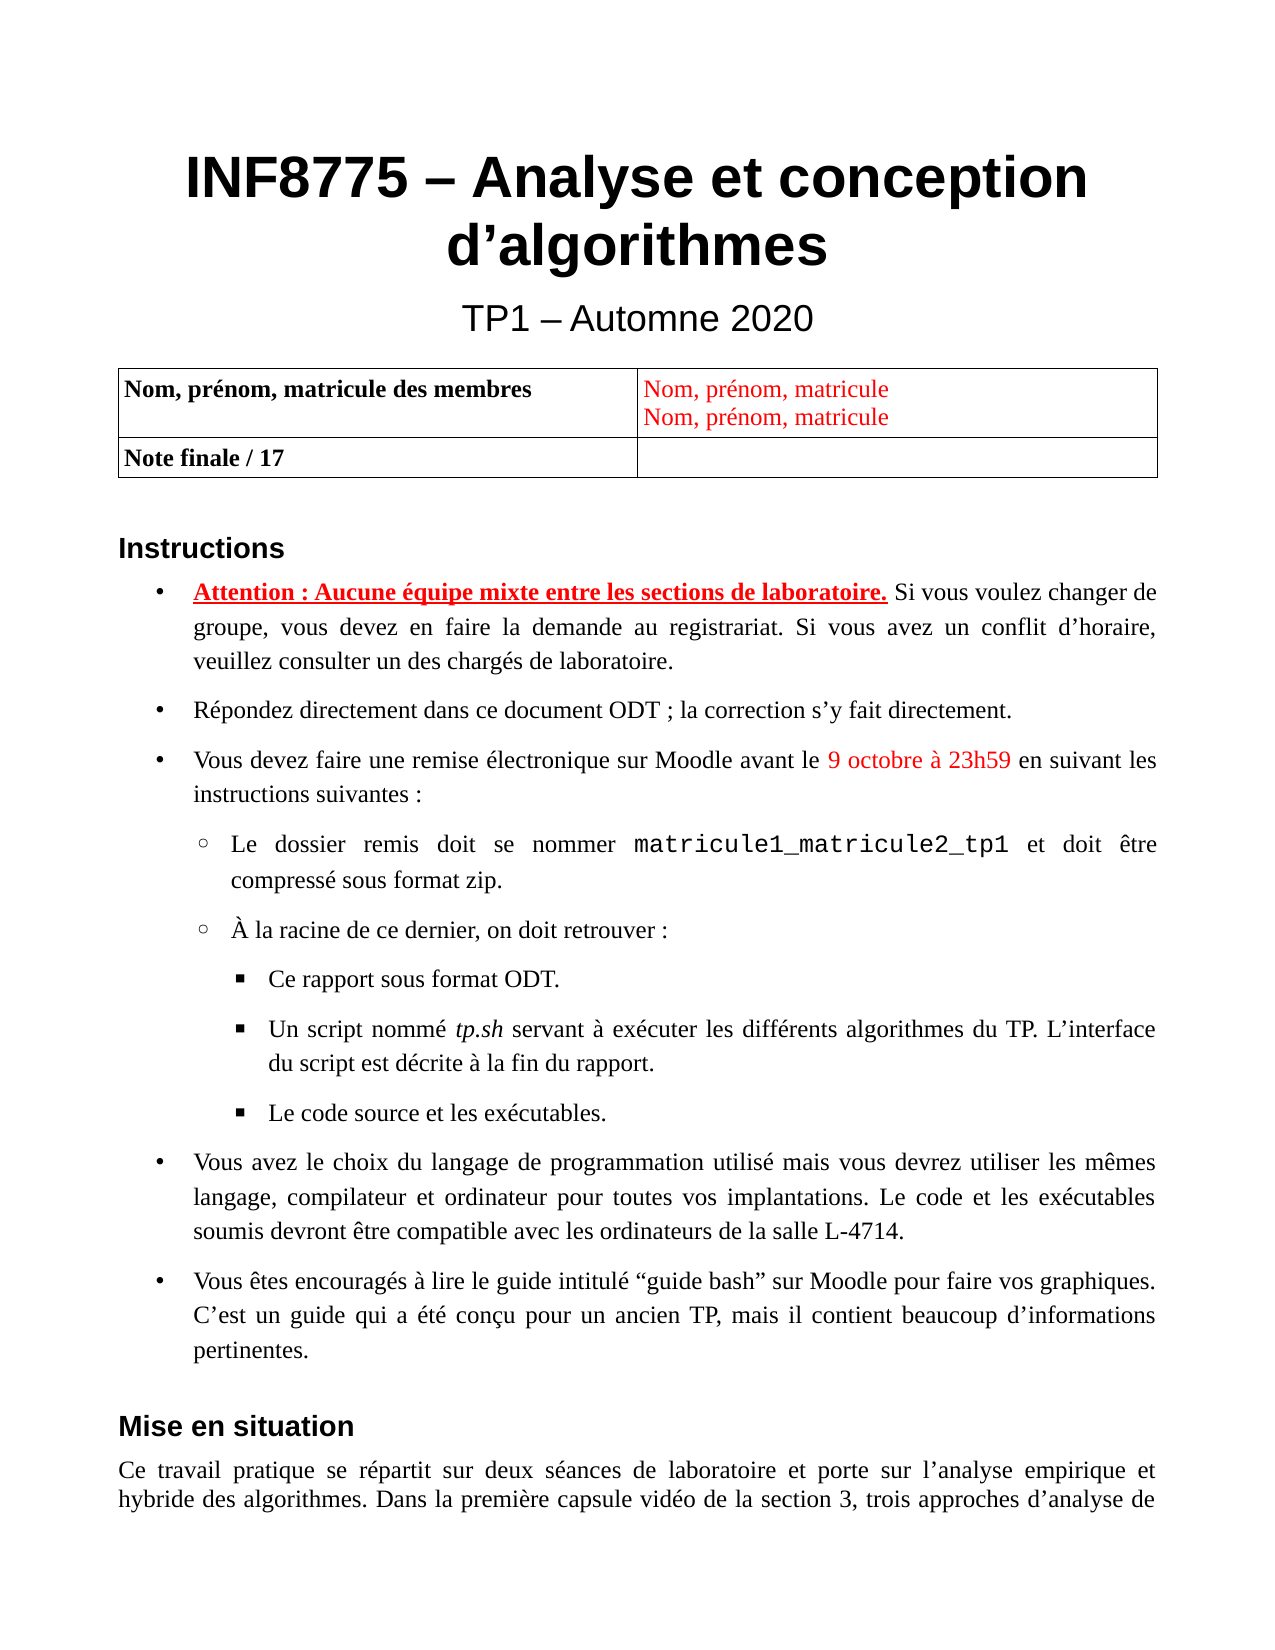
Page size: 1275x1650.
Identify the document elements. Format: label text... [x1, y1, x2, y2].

title INF8775 – Analyse et conception d’algorithmes [118, 143, 1157, 277]
subtitle Mise en situation [118, 1409, 1157, 1442]
list Le dossier remis doit se nommer matricule1_matricule2_tp1 et doit être compressé sous format zip. [193, 829, 1157, 894]
text Ce travail pratique se répartit sur deux séances de laboratoire et porte sur l’analyse empirique et hybride des algorithmes. Dans la première capsule vidéo de la section 3, trois approches d’analyse de [118, 1455, 1157, 1512]
list Un script nommé tp.sh servant à exécuter les différents algorithmes du TP. L’interface du script est décrite à la fin du rapport. [231, 1014, 1157, 1077]
list Le code source et les exécutables. [231, 1098, 1157, 1127]
list Vous devez faire une remise électronique sur Moodle avant le 9 octobre à 23h59 en suivant les instructions suivantes : [156, 745, 1157, 808]
subtitle TP1 – Automne 2020 [118, 296, 1157, 339]
list Répondez directement dans ce document ODT ; la correction s’y fait directement. [156, 696, 1157, 724]
list Vous êtes encouragés à lire le guide intitulé “guide bash” sur Moodle pour faire vos graphiques. C’est un guide qui a été conçu pour un ancien TP, mais il contient beaucoup d’informations pertinentes. [156, 1266, 1157, 1364]
list Ce rapport sous format ODT. [231, 964, 1157, 993]
table_cell [638, 438, 1157, 477]
table_header Nom, prénom, matricule Nom, prénom, matricule [638, 369, 1157, 437]
list Attention : Aucune équipe mixte entre les sections de laboratoire. Si vous voulez changer de groupe, vous devez en faire la demande au registrariat. Si vous avez un conflit d’horaire, veuillez consulter un des chargés de laboratoire. [156, 577, 1157, 675]
list Vous avez le choix du langage de programmation utilisé mais vous devrez utiliser les mêmes langage, compilateur et ordinateur pour toutes vos implantations. Le code et les exécutables soumis devront être compatible avec les ordinateurs de la salle L-4714. [156, 1147, 1157, 1245]
table_header Nom, prénom, matricule des membres [119, 369, 637, 437]
table_cell Note finale / 17 [119, 438, 637, 477]
subtitle Instructions [118, 531, 1157, 565]
list À la racine de ce dernier, on doit retrouver : [193, 915, 1157, 944]
